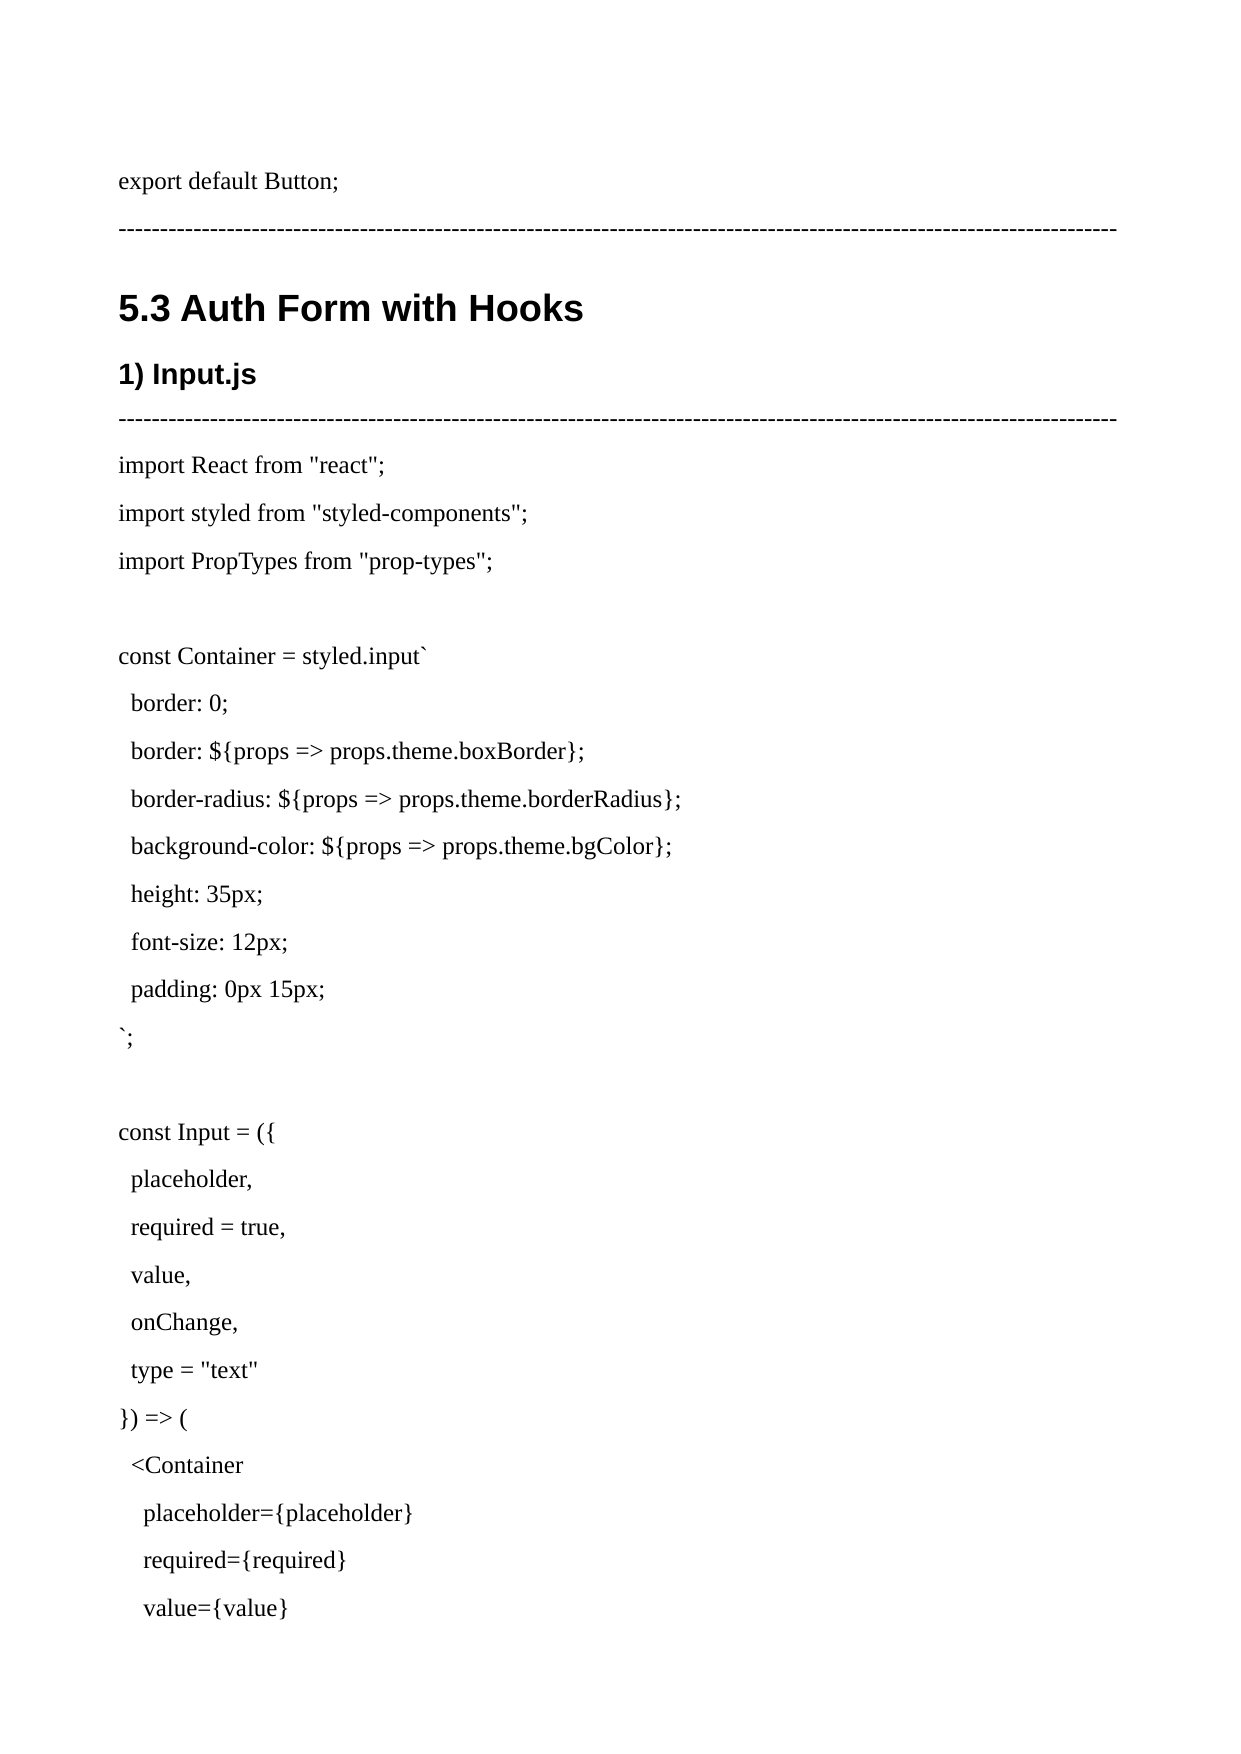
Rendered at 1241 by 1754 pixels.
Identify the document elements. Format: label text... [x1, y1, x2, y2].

text height: 35px; [118, 879, 1122, 908]
text value={value} [118, 1593, 1122, 1622]
text onChange, [118, 1307, 1122, 1336]
text const Input = ({ [118, 1117, 1122, 1146]
text import PropTypes from "prop-types"; [118, 546, 1122, 574]
subtitle 1) Input.js [118, 357, 1122, 390]
text value, [118, 1260, 1122, 1288]
text font-size: 12px; [118, 927, 1122, 955]
text placeholder={placeholder} [118, 1498, 1122, 1527]
text }) => ( [118, 1403, 1122, 1431]
text ------------------------------------------------------------------------------------------------------------------------ [118, 403, 1122, 432]
text import React from "react"; [118, 451, 1122, 479]
subtitle 5.3 Auth Form with Hooks [118, 286, 1122, 329]
text export default Button; [118, 166, 1122, 194]
text ------------------------------------------------------------------------------------------------------------------------ [118, 213, 1122, 242]
text border: 0; [118, 688, 1122, 717]
text `; [118, 1022, 1122, 1051]
text border-radius: ${props => props.theme.borderRadius}; [118, 784, 1122, 812]
text import styled from "styled-components"; [118, 498, 1122, 527]
text required={required} [118, 1545, 1122, 1574]
text type = "text" [118, 1355, 1122, 1384]
text border: ${props => props.theme.boxBorder}; [118, 736, 1122, 765]
text const Container = styled.input` [118, 641, 1122, 670]
text required = true, [118, 1212, 1122, 1241]
text padding: 0px 15px; [118, 974, 1122, 1003]
text background-color: ${props => props.theme.bgColor}; [118, 831, 1122, 860]
text placeholder, [118, 1164, 1122, 1193]
text <Container [118, 1450, 1122, 1479]
